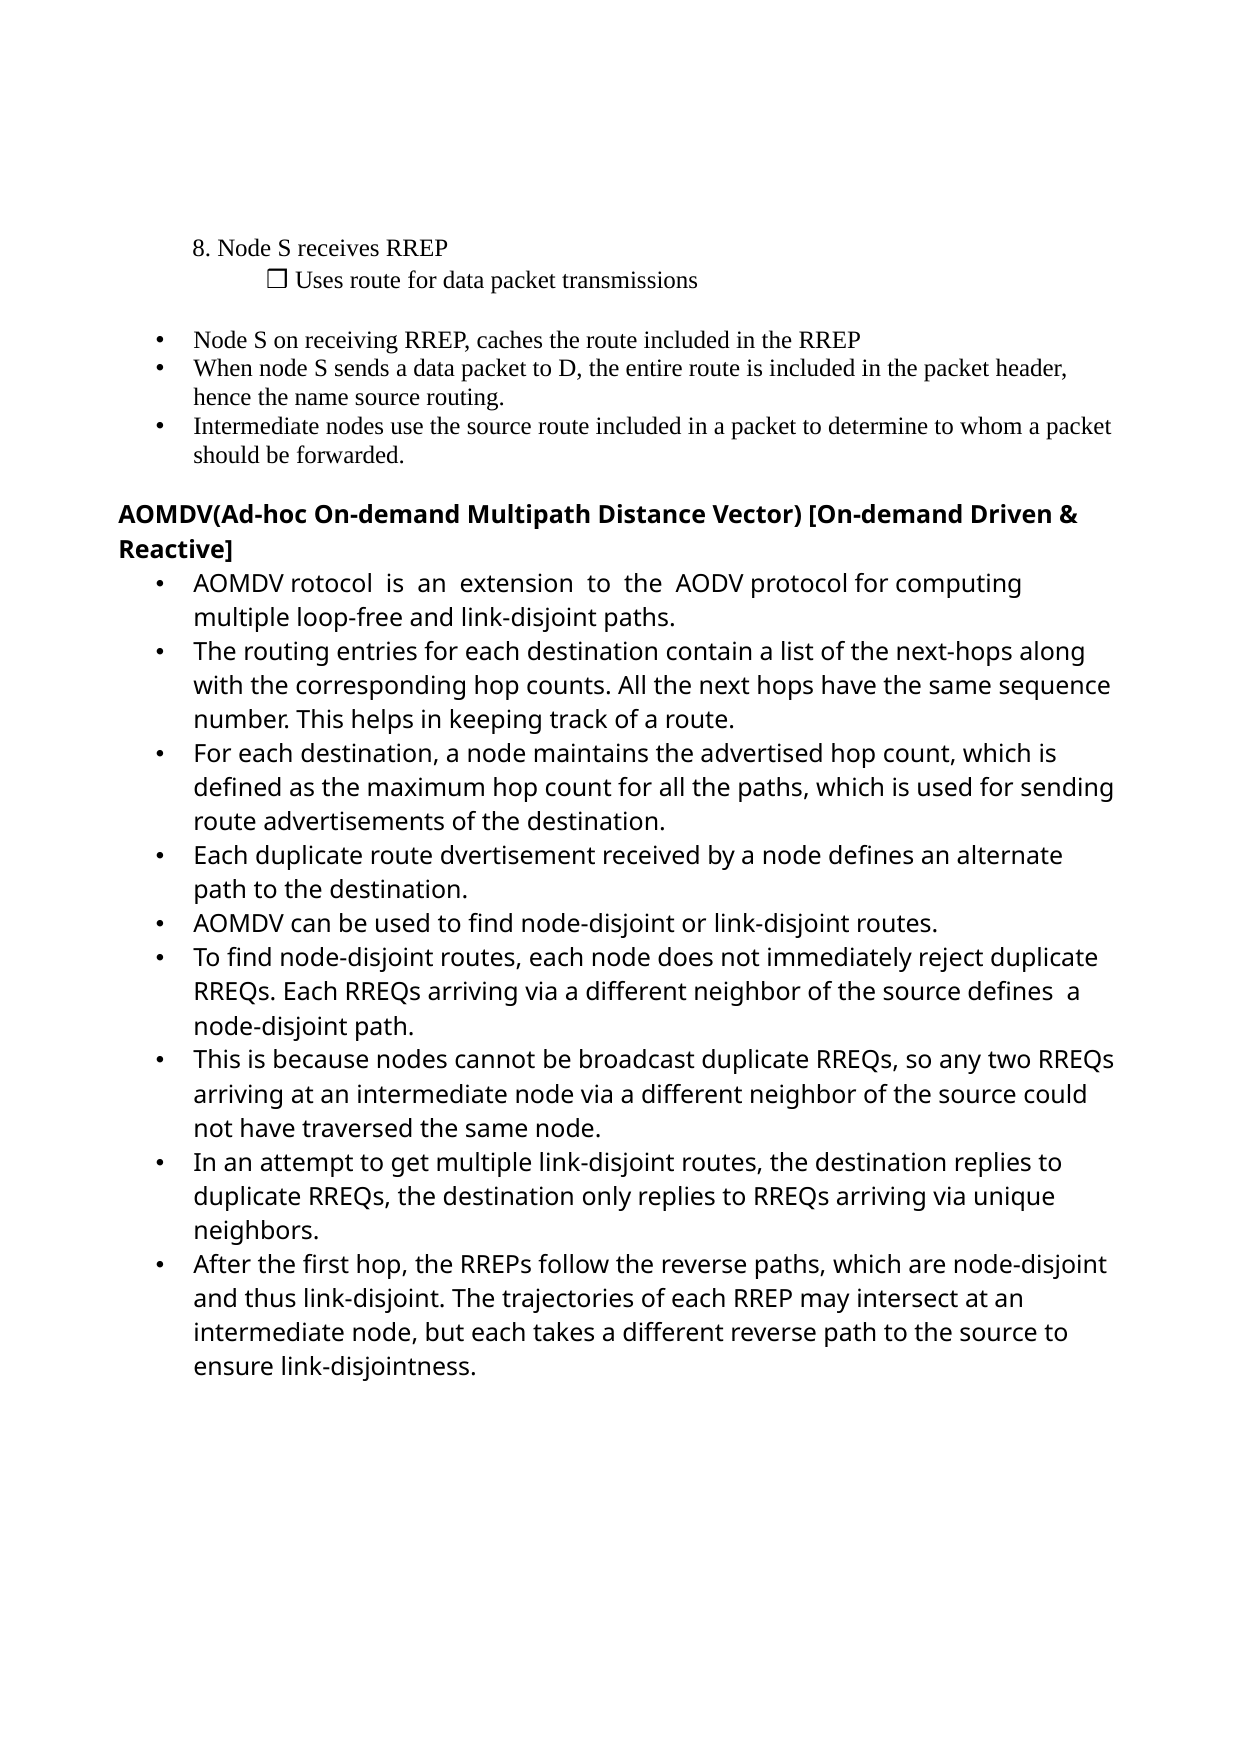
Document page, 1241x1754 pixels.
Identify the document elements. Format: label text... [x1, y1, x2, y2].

list Node S on receiving RREP, caches the route included in the RREP [156, 325, 1122, 353]
list AOMDV can be used to find node-disjoint or link-disjoint routes. [156, 906, 1122, 940]
list Intermediate nodes use the source route included in a packet to determine to whom a packet should be forwarded. [156, 411, 1122, 468]
list When node S sends a data packet to D, the entire route is included in the packet header, hence the name source routing. [156, 353, 1122, 411]
list This is because nodes cannot be broadcast duplicate RREQs, so any two RREQs arriving at an intermediate node via a different neighbor of the source could not have traversed the same node. [156, 1042, 1122, 1144]
text 8. Node S receives RREP [192, 233, 1122, 262]
list Each duplicate route dvertisement received by a node defines an alternate path to the destination. [156, 838, 1122, 906]
list The routing entries for each destination contain a list of the next-hops along with the corresponding hop counts. All the next hops have the same sequence number. This helps in keeping track of a route. [156, 633, 1122, 736]
list To find node-disjoint routes, each node does not immediately reject duplicate RREQs. Each RREQs arriving via a different neighbor of the source defines a node-disjoint path. [156, 940, 1122, 1042]
text AOMDV(Ad-hoc On-demand Multipath Distance Vector) [On-demand Driven & Reactive] [118, 497, 1122, 565]
text ❒ Uses route for data packet transmissions [266, 262, 1122, 296]
list After the first hop, the RREPs follow the reverse paths, which are node-disjoint and thus link-disjoint. The trajectories of each RREP may intersect at an intermediate node, but each takes a different reverse path to the source to ensure link-disjointness. [156, 1247, 1122, 1383]
list For each destination, a node maintains the advertised hop count, which is defined as the maximum hop count for all the paths, which is used for sending route advertisements of the destination. [156, 736, 1122, 838]
list AOMDV rotocol is an extension to the AODV protocol for computing multiple loop-free and link-disjoint paths. [156, 565, 1122, 633]
list In an attempt to get multiple link-disjoint routes, the destination replies to duplicate RREQs, the destination only replies to RREQs arriving via unique neighbors. [156, 1144, 1122, 1247]
